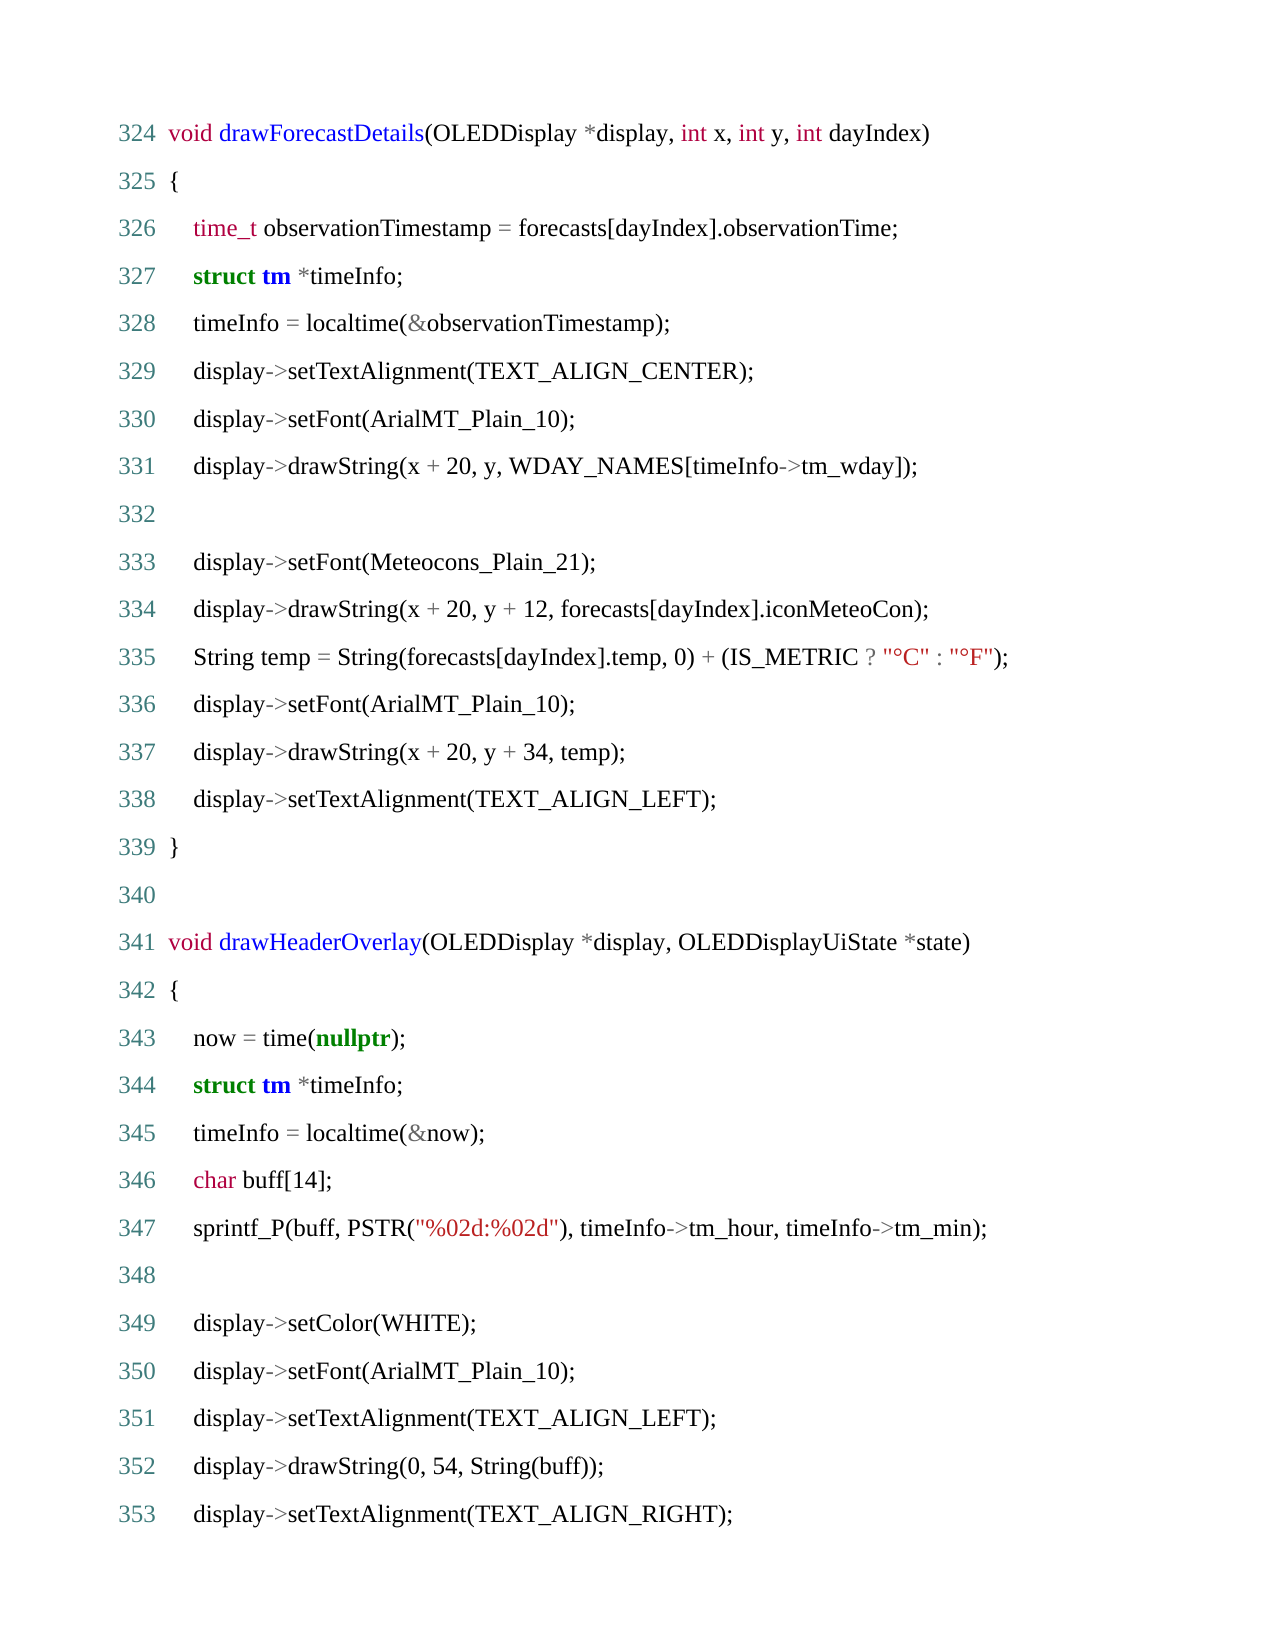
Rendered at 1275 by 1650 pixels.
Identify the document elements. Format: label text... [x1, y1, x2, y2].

text 339 } [118, 832, 1157, 861]
text 333 display->setFont(Meteocons_Plain_21); [118, 547, 1157, 575]
text 348 [118, 1261, 1157, 1289]
text 328 timeInfo = localtime(&observationTimestamp); [118, 308, 1157, 337]
text 353 display->setTextAlignment(TEXT_ALIGN_RIGHT); [118, 1499, 1157, 1527]
text 344 struct tm *timeInfo; [118, 1070, 1157, 1099]
text 351 display->setTextAlignment(TEXT_ALIGN_LEFT); [118, 1403, 1157, 1432]
text 330 display->setFont(ArialMT_Plain_10); [118, 404, 1157, 432]
text 350 display->setFont(ArialMT_Plain_10); [118, 1356, 1157, 1384]
text 336 display->setFont(ArialMT_Plain_10); [118, 689, 1157, 718]
text 349 display->setColor(WHITE); [118, 1308, 1157, 1337]
text 325 { [118, 166, 1157, 194]
text 334 display->drawString(x + 20, y + 12, forecasts[dayIndex].iconMeteoCon); [118, 594, 1157, 623]
text 340 [118, 880, 1157, 908]
text 338 display->setTextAlignment(TEXT_ALIGN_LEFT); [118, 784, 1157, 813]
text 347 sprintf_P(buff, PSTR("%02d:%02d"), timeInfo->tm_hour, timeInfo->tm_min); [118, 1213, 1157, 1242]
text 346 char buff[14]; [118, 1165, 1157, 1194]
text 331 display->drawString(x + 20, y, WDAY_NAMES[timeInfo->tm_wday]); [118, 451, 1157, 480]
text 337 display->drawString(x + 20, y + 34, temp); [118, 737, 1157, 766]
text 345 timeInfo = localtime(&now); [118, 1118, 1157, 1147]
text 329 display->setTextAlignment(TEXT_ALIGN_CENTER); [118, 356, 1157, 385]
text 326 time_t observationTimestamp = forecasts[dayIndex].observationTime; [118, 213, 1157, 242]
text 343 now = time(nullptr); [118, 1023, 1157, 1051]
text 324 void drawForecastDetails(OLEDDisplay *display, int x, int y, int dayIndex) [118, 118, 1157, 147]
text 352 display->drawString(0, 54, String(buff)); [118, 1451, 1157, 1480]
text 335 String temp = String(forecasts[dayIndex].temp, 0) + (IS_METRIC ? "°C" : "°F"); [118, 642, 1157, 671]
text 332 [118, 499, 1157, 528]
text 341 void drawHeaderOverlay(OLEDDisplay *display, OLEDDisplayUiState *state) [118, 927, 1157, 956]
text 342 { [118, 975, 1157, 1004]
text 327 struct tm *timeInfo; [118, 261, 1157, 290]
